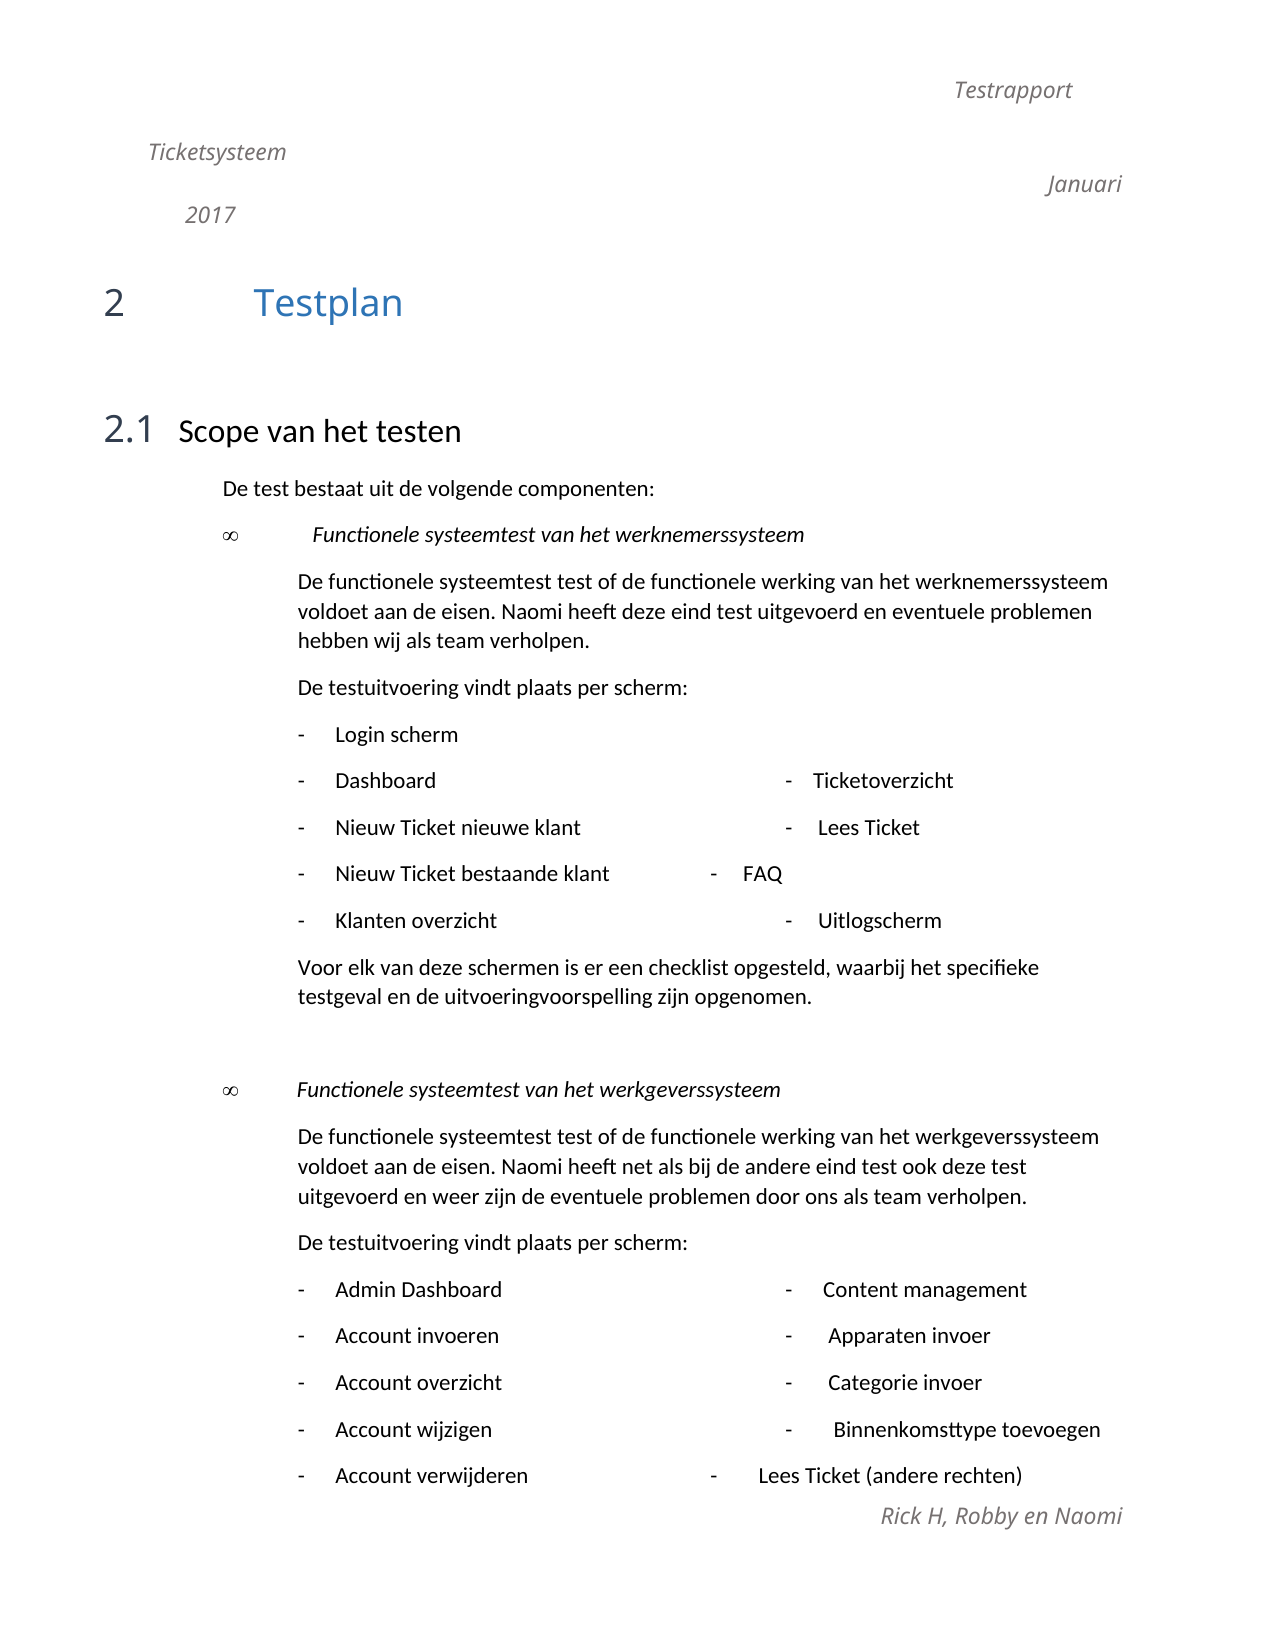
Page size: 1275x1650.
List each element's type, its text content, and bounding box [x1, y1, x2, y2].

list Dashboard - Ticketoverzicht [298, 766, 1125, 794]
text Voor elk van deze schermen is er een checklist opgesteld, waarbij het specifieke testgeval en de uitvoeringvoorspelling zijn opgenomen. [298, 953, 1125, 1011]
text 2 Testplan [103, 277, 1125, 328]
text De functionele systeemtest test of de functionele werking van het werkgeverssysteem voldoet aan de eisen. Naomi heeft net als bij de andere eind test ook deze test uitgevoerd en weer zijn de eventuele problemen door ons als team verholpen. [298, 1122, 1125, 1210]
list Account wijzigen - Binnenkomsttype toevoegen [298, 1415, 1125, 1443]
list Klanten overzicht - Uitlogscherm [298, 906, 1125, 934]
list Functionele systeemtest van het werknemerssysteem [162, 520, 1125, 548]
list Account verwijderen - Lees Ticket (andere rechten) [298, 1461, 1125, 1489]
text De testuitvoering vindt plaats per scherm: [298, 1228, 1125, 1257]
list Account invoeren - Apparaten invoer [298, 1322, 1125, 1350]
text De functionele systeemtest test of de functionele werking van het werknemerssysteem voldoet aan de eisen. Naomi heeft deze eind test uitgevoerd en eventuele problemen hebben wij als team verholpen. [298, 567, 1125, 655]
text De test bestaat uit de volgende componenten: [223, 474, 1125, 502]
text 2.1 Scope van het testen [103, 348, 1125, 453]
list Login scherm [298, 720, 1125, 748]
list Nieuw Ticket bestaande klant - FAQ [298, 859, 1125, 887]
list Account overzicht - Categorie invoer [298, 1368, 1125, 1396]
list Nieuw Ticket nieuwe klant - Lees Ticket [298, 813, 1125, 841]
list Admin Dashboard - Content management [298, 1275, 1125, 1303]
text De testuitvoering vindt plaats per scherm: [298, 673, 1125, 701]
list Functionele systeemtest van het werkgeverssysteem [222, 1076, 1125, 1104]
